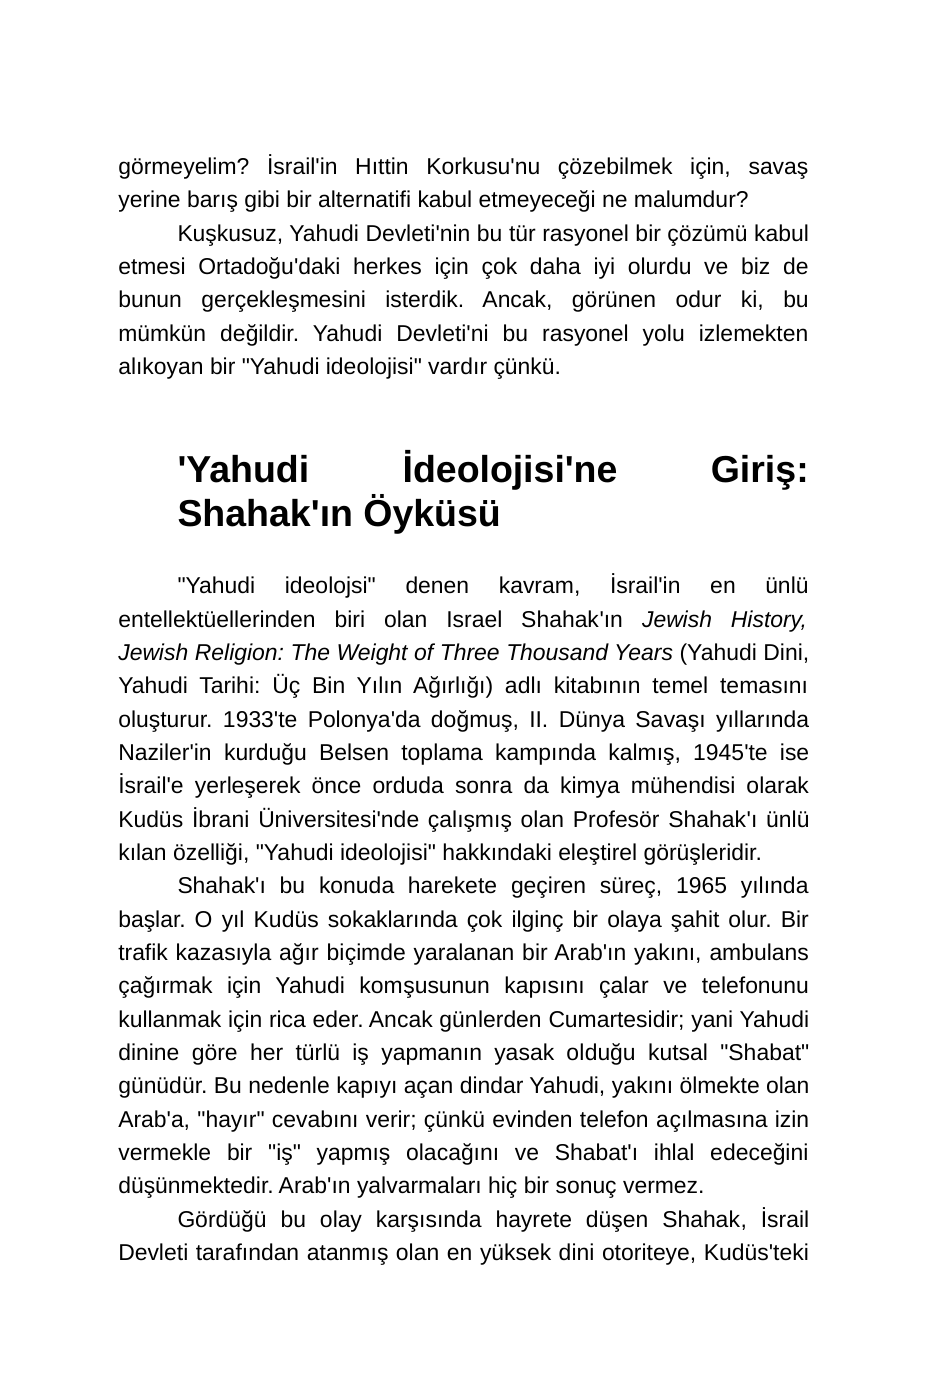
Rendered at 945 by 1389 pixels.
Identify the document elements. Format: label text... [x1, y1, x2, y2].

text 'Yahudi İdeolojisi'ne Giriş: Shahak'ın Öyküsü [177, 448, 809, 534]
text "Yahudi ideolojsi" denen kavram, İsrail'in en ünlü entellektüellerinden biri olan Israel Shahak'ın Jewish History, Jewish Religion: The Weight of Three Thousand Years (Yahudi Dini, Yahudi Tarihi: Üç Bin Yılın Ağırlığı) adlı kitabının temel temasını oluşturur. 1933'te Polonya'da doğmuş, II. Dünya Sa­vaşı yıllarında Naziler'in kurduğu Belsen toplama kampında kalmış, 1945'te ise İsrail'e yerleşerek önce orduda sonra da kimya mühendisi olarak Kudüs İb­rani Üniversitesi'nde çalışmış olan Profesör Shahak'ı ünlü kılan özelliği, "Ya­hudi ideolojisi" hakkındaki eleştirel görüşleridir. [118, 567, 809, 867]
text Shahak'ı bu konuda harekete geçiren süreç, 1965 yılında başlar. O yıl Ku­düs sokaklarında çok ilginç bir olaya şahit olur. Bir trafik kazasıyla ağır bi­çimde yaralanan bir Arab'ın yakını, ambulans çağırmak için Yahudi kom­şusunun kapısını çalar ve telefonunu kullanmak için rica eder. Ancak gün­lerden Cumartesidir; yani Yahudi dinine göre her türlü iş yapmanın yasak ol­duğu kutsal "Shabat" günüdür. Bu nedenle kapıyı açan dindar Yahudi, ya­kını ölmekte olan Arab'a, "hayır" cevabını verir; çünkü evinden telefon a­çıl­masına izin vermekle bir "iş" yapmış olacağını ve Shabat'ı ihlal edeceğini düşünmektedir. Arab'ın yalvarmaları hiç bir sonuç vermez. [118, 867, 809, 1201]
text görmeyelim? İsrail'in Hıttin Korkusu'nu çözebilmek için, savaş yerine barış gibi bir alternatifi kabul etmeyeceği ne malumdur? [118, 148, 809, 214]
text Kuşkusuz, Yahudi Devleti'nin bu tür rasyonel bir çözümü kabul etmesi Ortadoğu'daki herkes için çok daha iyi olurdu ve biz de bunun ger­çekleşmesini isterdik. Ancak, görünen odur ki, bu mümkün değildir. Yahudi Devleti'ni bu rasyonel yolu izlemekten alıkoyan bir "Yahudi ideolojisi" var­dır çünkü. [118, 214, 809, 381]
text Gördüğü bu olay karşısında hayrete düşen Shahak, İsrail Devleti tara­fından atanmış olan en yüksek dini otoriteye, Kudüs'teki [118, 1201, 809, 1267]
